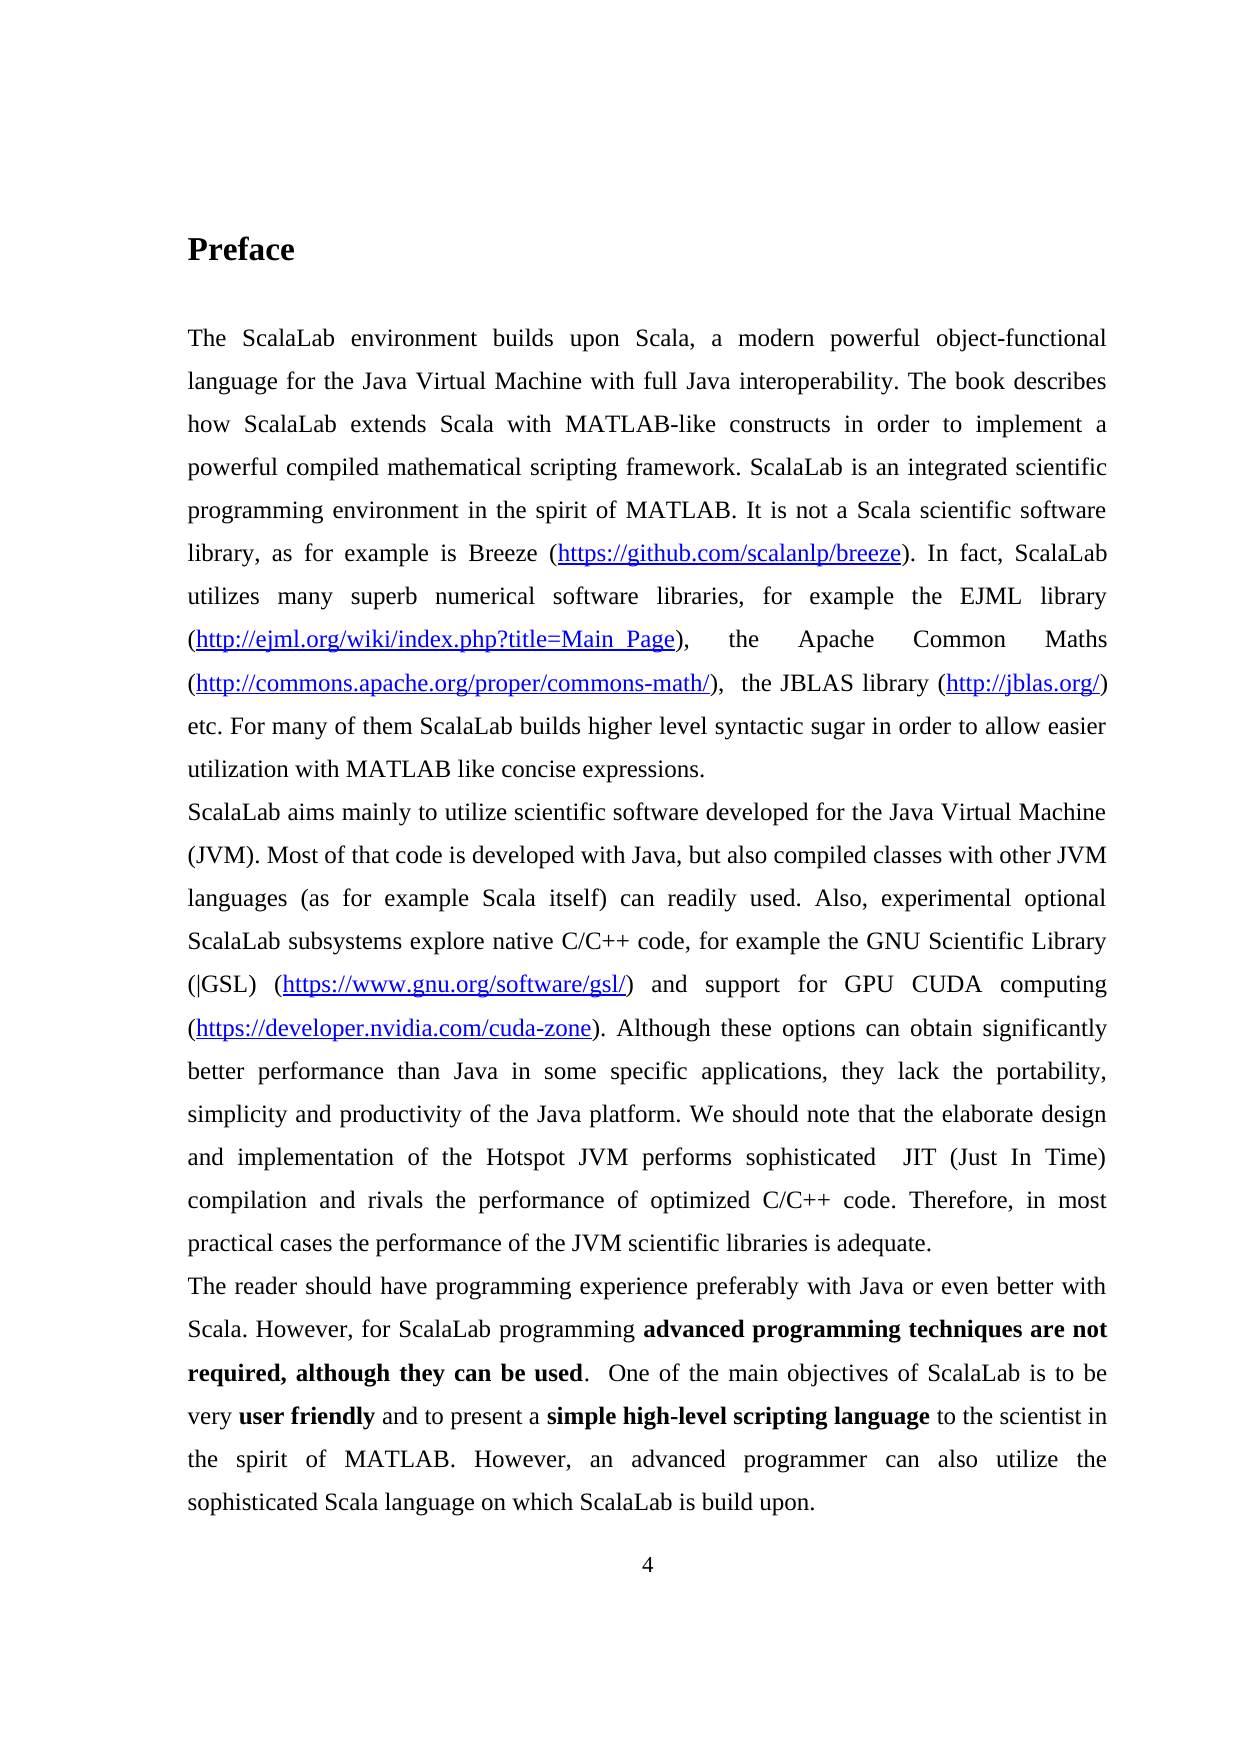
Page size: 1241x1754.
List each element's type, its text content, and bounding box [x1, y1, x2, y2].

text Preface [187, 229, 1108, 267]
text The ScalaLab environment builds upon Scala, a modern powerful object-functional language for the Java Virtual Machine with full Java interoperability. The book describes how ScalaLab extends Scala with MATLAB-like constructs in order to implement a powerful compiled mathematical scripting framework. ScalaLab is an integrated scientific programming environment in the spirit of MATLAB. It is not a Scala scientific software library, as for example is Breeze (https://github.com/scalanlp/breeze). In fact, ScalaLab utilizes many superb numerical software libraries, for example the EJML library (http://ejml.org/wiki/index.php?title=Main_Page), the Apache Common Maths (http://commons.apache.org/proper/commons-math/), the JBLAS library (http://jblas.org/) etc. For many of them ScalaLab builds higher level syntactic sugar in order to allow easier utilization with MATLAB like concise expressions. [187, 323, 1108, 783]
text The reader should have programming experience preferably with Java or even better with Scala. However, for ScalaLab programming advanced programming techniques are not required, although they can be used. One of the main objectives of ScalaLab is to be very user friendly and to present a simple high-level scripting language to the scientist in the spirit of MATLAB. However, an advanced programmer can also utilize the sophisticated Scala language on which ScalaLab is build upon. [187, 1271, 1108, 1516]
text ScalaLab aims mainly to utilize scientific software developed for the Java Virtual Machine (JVM). Most of that code is developed with Java, but also compiled classes with other JVM languages (as for example Scala itself) can readily used. Also, experimental optional ScalaLab subsystems explore native C/C++ code, for example the GNU Scientific Library (|GSL) (https://www.gnu.org/software/gsl/) and support for GPU CUDA computing (https://developer.nvidia.com/cuda-zone). Although these options can obtain significantly better performance than Java in some specific applications, they lack the portability, simplicity and productivity of the Java platform. We should note that the elaborate design and implementation of the Hotspot JVM performs sophisticated JIT (Just In Time) compilation and rivals the performance of optimized C/C++ code. Therefore, in most practical cases the performance of the JVM scientific libraries is adequate. [187, 797, 1108, 1257]
